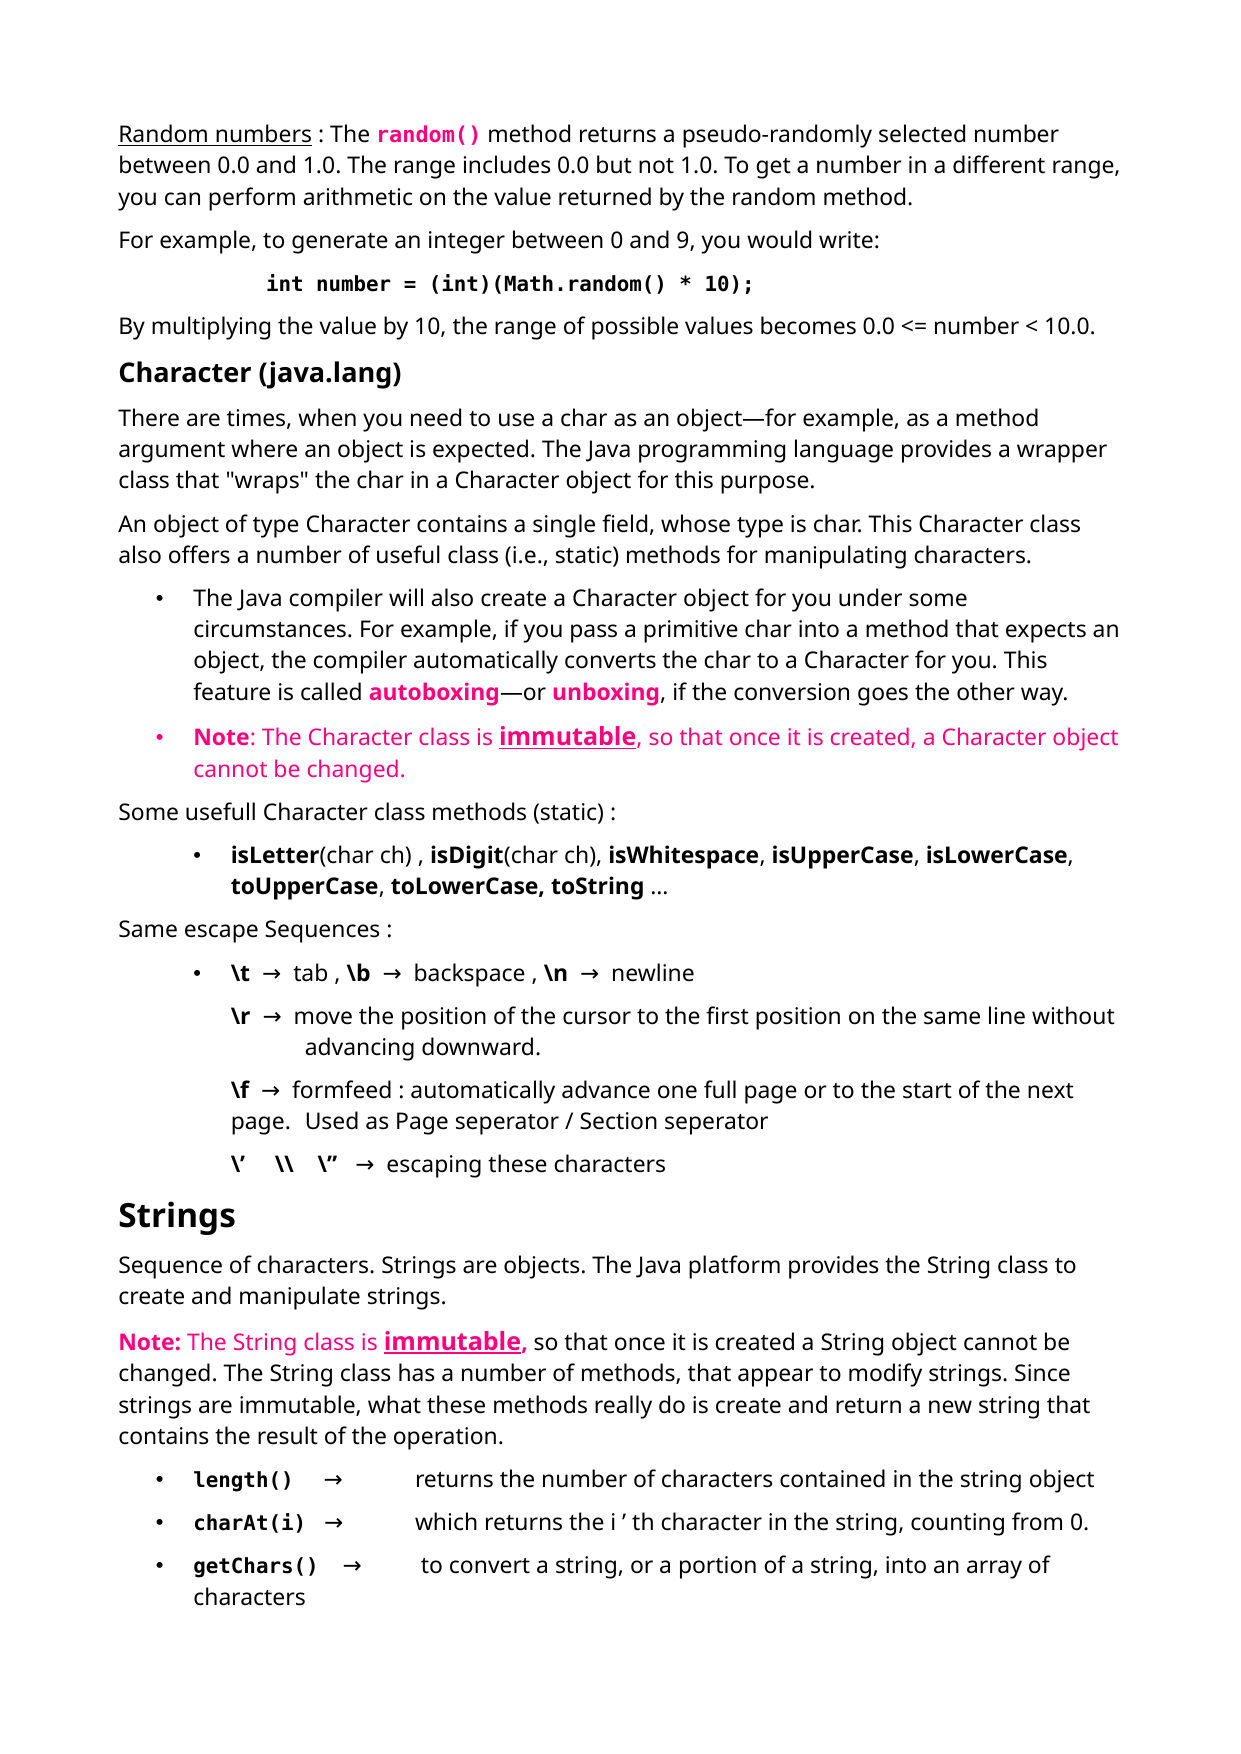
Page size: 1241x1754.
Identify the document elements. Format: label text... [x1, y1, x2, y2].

list \t → tab , \b → backspace , \n → newline [193, 957, 1122, 988]
text Character (java.lang) [118, 353, 1122, 390]
text Random numbers : The random() method returns a pseudo-randomly selected number between 0.0 and 1.0. The range includes 0.0 but not 1.0. To get a number in a different range, you can perform arithmetic on the value returned by the random method. [118, 118, 1122, 212]
text For example, to generate an integer between 0 and 9, you would write: [118, 224, 1122, 255]
list The Java compiler will also create a Character object for you under some circumstances. For example, if you pass a primitive char into a method that expects an object, the compiler automatically converts the char to a Character for you. This feature is called autoboxing—or unboxing, if the conversion goes the other way. [156, 582, 1122, 707]
list \r → move the position of the cursor to the first position on the same line without advancing downward. [193, 1000, 1122, 1062]
list \f → formfeed : automatically advance one full page or to the start of the next page. Used as Page seperator / Section seperator [193, 1074, 1122, 1137]
list length() → returns the number of characters contained in the string object [156, 1463, 1122, 1494]
text Strings [118, 1192, 1122, 1237]
list isLetter(char ch) , isDigit(char ch), isWhitespace, isUpperCase, isLowerCase, toUpperCase, toLowerCase, toString … [193, 839, 1122, 902]
text By multiplying the value by 10, the range of possible values becomes 0.0 <= number < 10.0. [118, 310, 1122, 341]
text Same escape Sequences : [118, 913, 1122, 945]
text Sequence of characters. Strings are objects. The Java platform provides the String class to create and manipulate strings. [118, 1249, 1122, 1311]
text Note: The String class is immutable, so that once it is created a String object cannot be changed. The String class has a number of methods, that appear to modify strings. Since strings are immutable, what these methods really do is create and return a new string that contains the result of the operation. [118, 1323, 1122, 1451]
text Some usefull Character class methods (static) : [118, 796, 1122, 827]
text int number = (int)(Math.random() * 10); [118, 267, 1122, 298]
list getChars() → to convert a string, or a portion of a string, into an array of characters [156, 1549, 1122, 1612]
list Note: The Character class is immutable, so that once it is created, a Character object cannot be changed. [156, 719, 1122, 784]
text An object of type Character contains a single field, whose type is char. This Character class also offers a number of useful class (i.e., static) methods for manipulating characters. [118, 507, 1122, 570]
list charAt(i) → which returns the i ’ th character in the string, counting from 0. [156, 1506, 1122, 1537]
text There are times, when you need to use a char as an object—for example, as a method argument where an object is expected. The Java programming language provides a wrapper class that "wraps" the char in a Character object for this purpose. [118, 402, 1122, 496]
list \’ \\ \” → escaping these characters [193, 1148, 1122, 1180]
